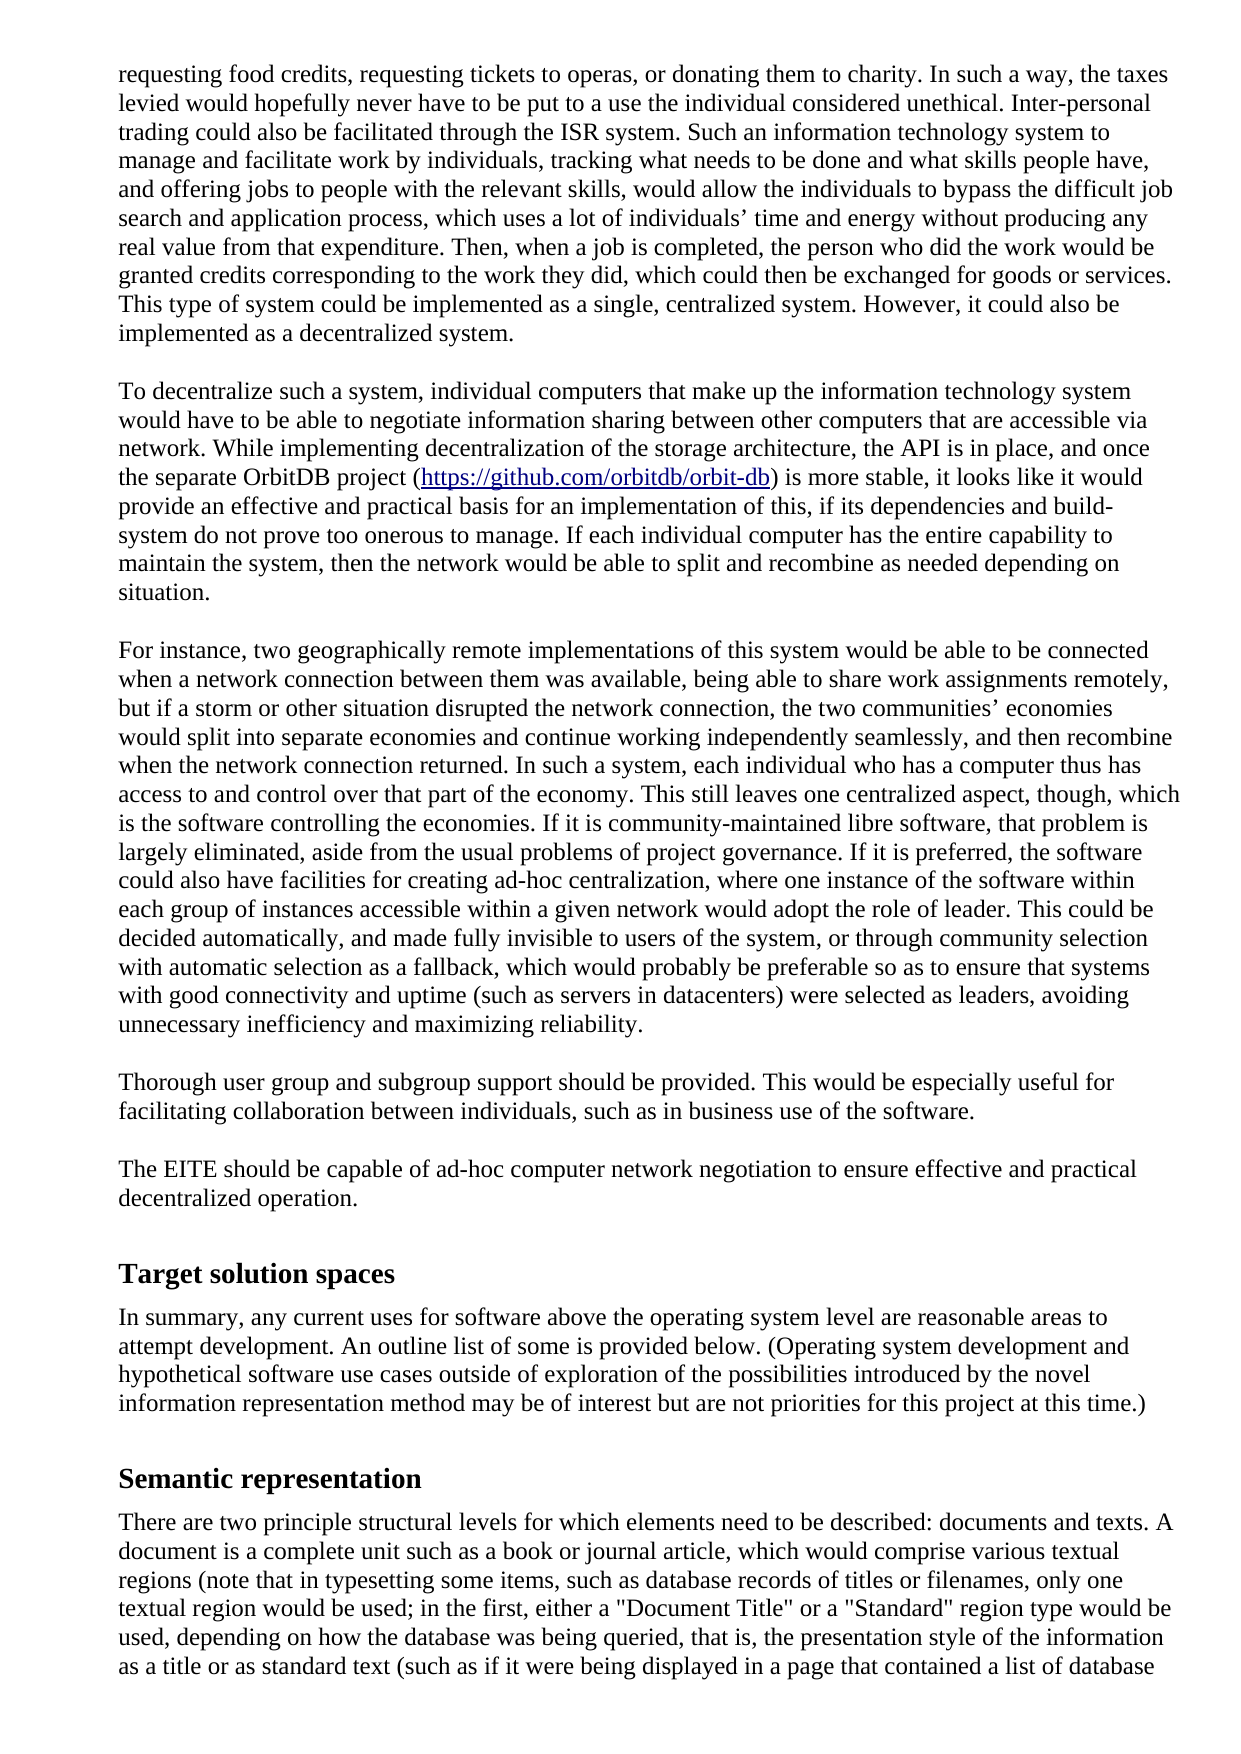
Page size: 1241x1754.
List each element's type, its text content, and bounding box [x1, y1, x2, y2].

text Thorough user group and subgroup support should be provided. This would be especially useful for facilitating collaboration between individuals, such as in business use of the software. [118, 1067, 1181, 1125]
text requesting food credits, requesting tickets to operas, or donating them to charity. In such a way, the taxes levied would hopefully never have to be put to a use the individual considered unethical. Inter-personal trading could also be facilitated through the ISR system. Such an information technology system to manage and facilitate work by individuals, tracking what needs to be done and what skills people have, and offering jobs to people with the relevant skills, would allow the individuals to bypass the difficult job search and application process, which uses a lot of individuals’ time and energy without producing any real value from that expenditure. Then, when a job is completed, the person who did the work would be granted credits corresponding to the work they did, which could then be exchanged for goods or services. This type of system could be implemented as a single, centralized system. However, it could also be implemented as a decentralized system. [118, 59, 1181, 347]
subtitle Semantic representation [118, 1461, 1181, 1495]
text In summary, any current uses for software above the operating system level are reasonable areas to attempt development. An outline list of some is provided below. (Operating system development and hypothetical software use cases outside of exploration of the possibilities introduced by the novel information representation method may be of interest but are not priorities for this project at this time.) [118, 1302, 1181, 1417]
text The EITE should be capable of ad-hoc computer network negotiation to ensure effective and practical decentralized operation. [118, 1154, 1181, 1212]
text There are two principle structural levels for which elements need to be described: documents and texts. A document is a complete unit such as a book or journal article, which would comprise various textual regions (note that in typesetting some items, such as database records of titles or filenames, only one textual region would be used; in the first, either a "Document Title" or a "Standard" region type would be used, depending on how the database was being queried, that is, the presentation style of the information as a title or as standard text (such as if it were being displayed in a page that contained a list of database [118, 1507, 1181, 1680]
subtitle Target solution spaces [118, 1256, 1181, 1289]
text For instance, two geographically remote implementations of this system would be able to be connected when a network connection between them was available, being able to share work assignments remotely, but if a storm or other situation disrupted the network connection, the two communities’ economies would split into separate economies and continue working independently seamlessly, and then recombine when the network connection returned. In such a system, each individual who has a computer thus has access to and control over that part of the economy. This still leaves one centralized aspect, though, which is the software controlling the economies. If it is community-maintained libre software, that problem is largely eliminated, aside from the usual problems of project governance. If it is preferred, the software could also have facilities for creating ad-hoc centralization, where one instance of the software within each group of instances accessible within a given network would adopt the role of leader. This could be decided automatically, and made fully invisible to users of the system, or through community selection with automatic selection as a fallback, which would probably be preferable so as to ensure that systems with good connectivity and uptime (such as servers in datacenters) were selected as leaders, avoiding unnecessary inefficiency and maximizing reliability. [118, 636, 1181, 1038]
text To decentralize such a system, individual computers that make up the information technology system would have to be able to negotiate information sharing between other computers that are accessible via network. While implementing decentralization of the storage architecture, the API is in place, and once the separate OrbitDB project (https://github.com/orbitdb/orbit-db) is more stable, it looks like it would provide an effective and practical basis for an implementation of this, if its dependencies and build-system do not prove too onerous to manage. If each individual computer has the entire capability to maintain the system, then the network would be able to split and recombine as needed depending on situation. [118, 376, 1181, 606]
